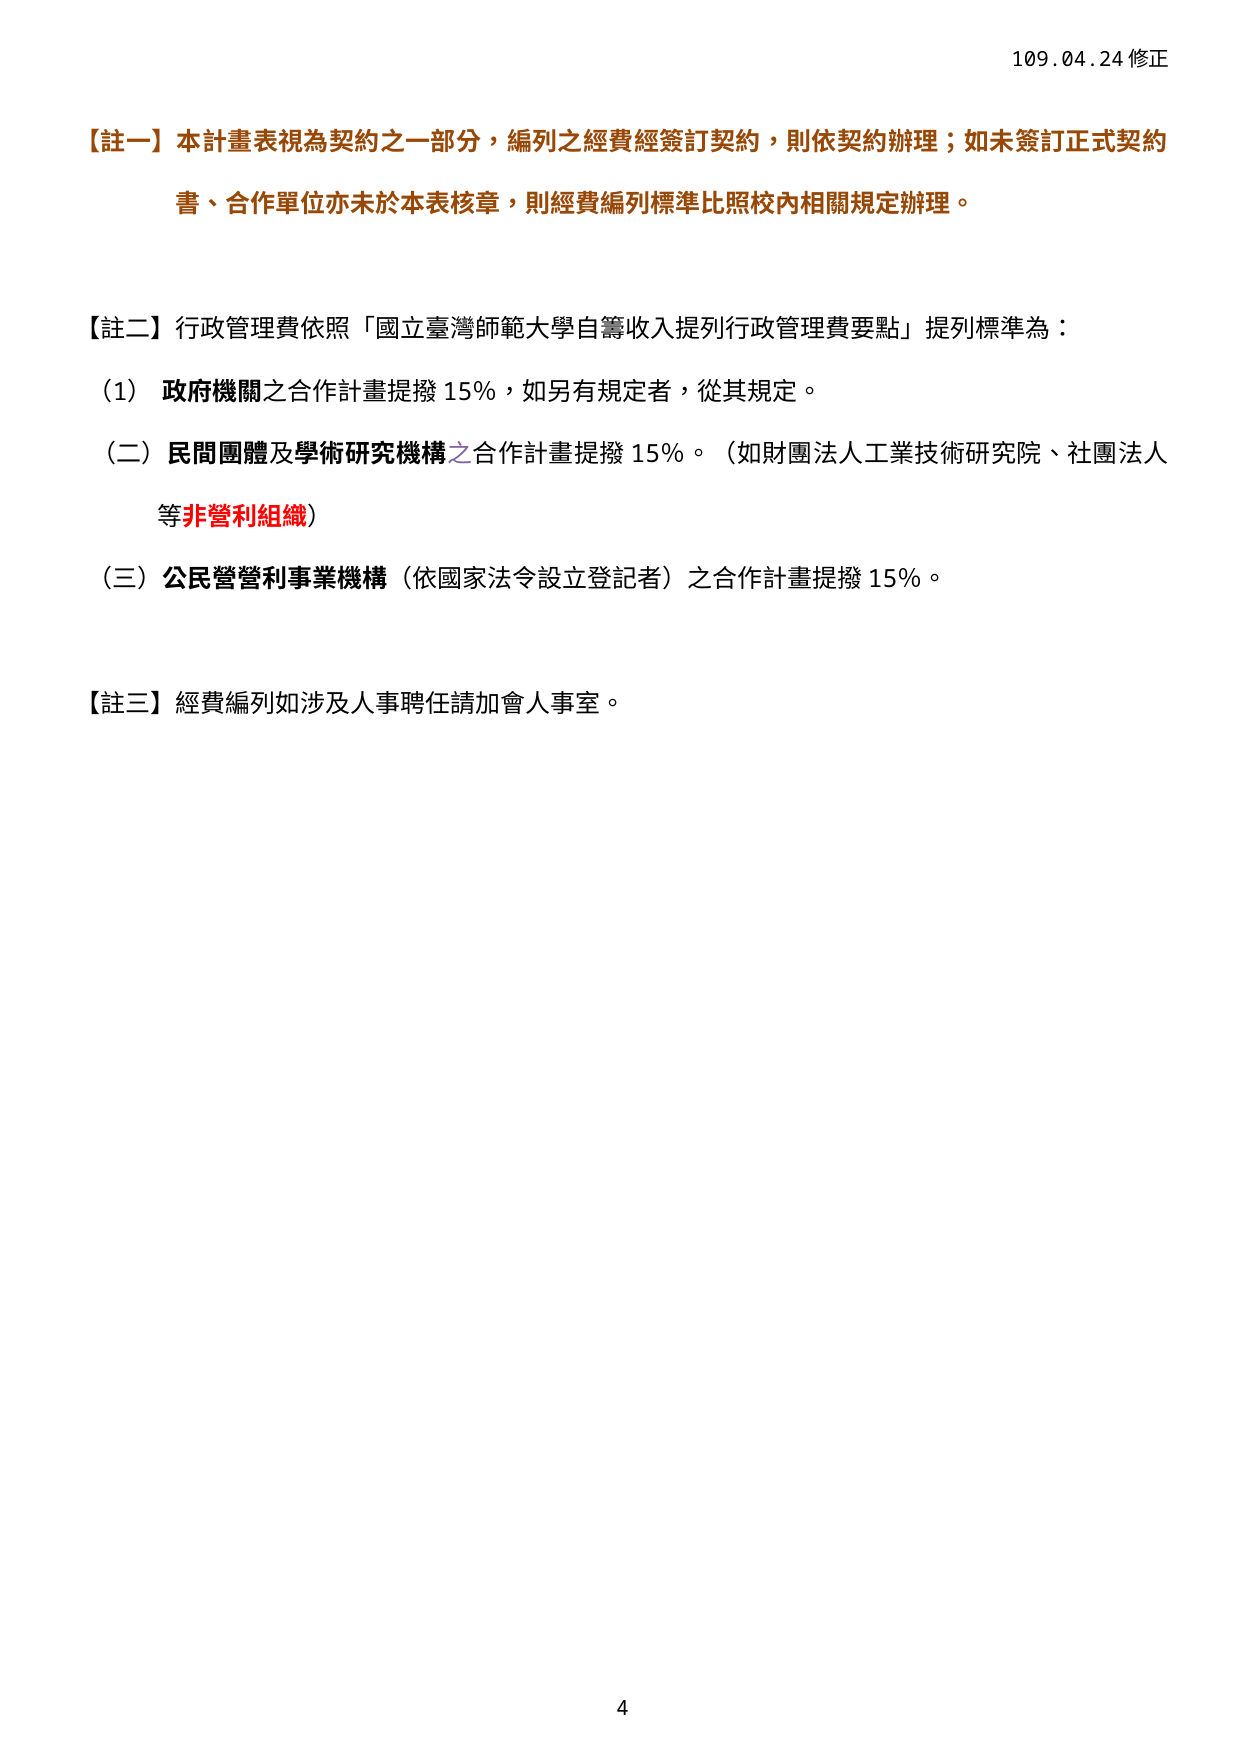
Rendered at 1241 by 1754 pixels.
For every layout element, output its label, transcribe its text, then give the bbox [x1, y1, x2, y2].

text 【註三】經費編列如涉及人事聘任請加會人事室。 [75, 660, 1169, 723]
list 政府機關之合作計畫提撥15％，如另有規定者，從其規定。 [87, 348, 1169, 410]
text 【註一】本計畫表視為契約之一部分，編列之經費經簽訂契約，則依契約辦理；如未簽訂正式契約書、合作單位亦未於本表核章，則經費編列標準比照校內相關規定辦理。 [75, 98, 1169, 223]
text （三）公民營營利事業機構（依國家法令設立登記者）之合作計畫提撥15％。 [75, 535, 1169, 598]
text 【註二】行政管理費依照「國立臺灣師範大學自籌收入提列行政管理費要點」提列標準為： [75, 285, 1169, 348]
text （二）民間團體及學術研究機構之合作計畫提撥15％。（如財團法人工業技術研究院、社團法人等非營利組織） [75, 410, 1169, 535]
